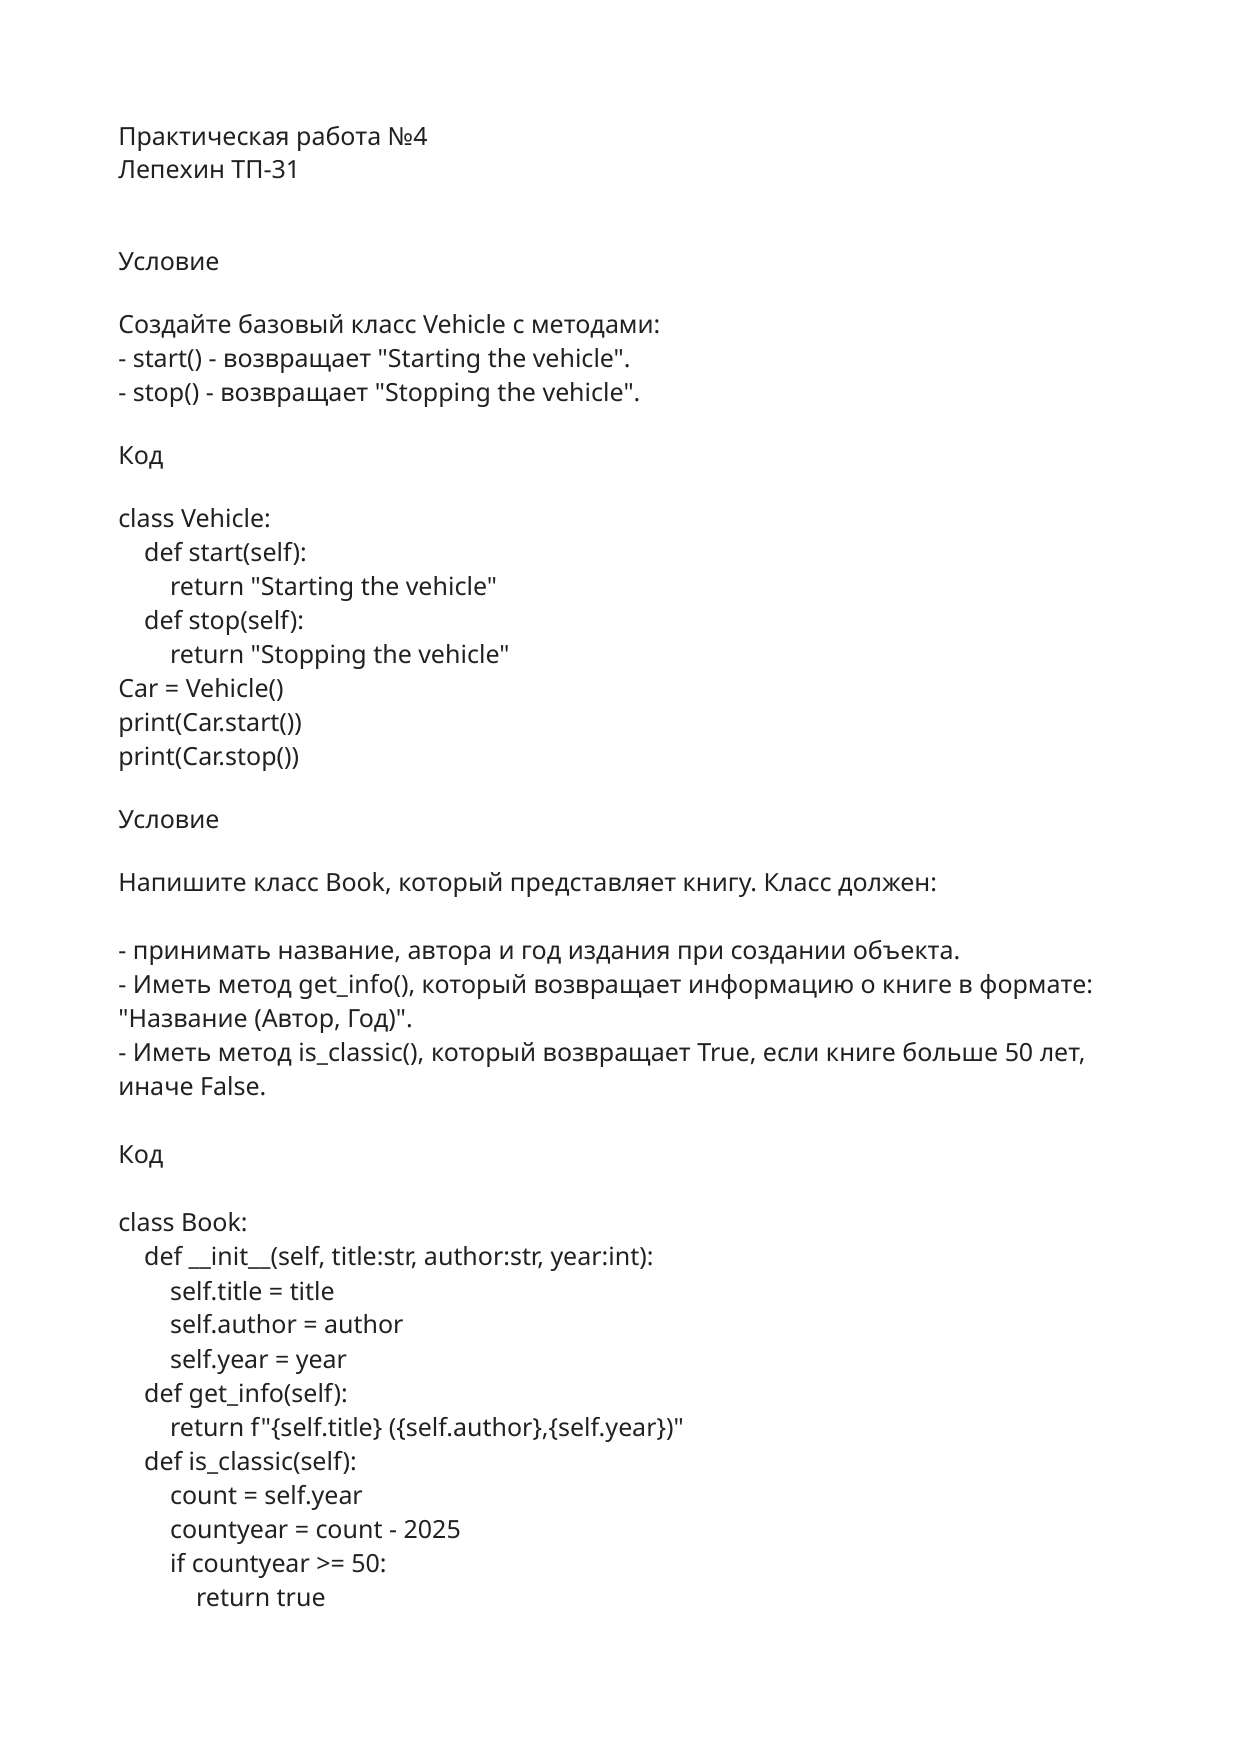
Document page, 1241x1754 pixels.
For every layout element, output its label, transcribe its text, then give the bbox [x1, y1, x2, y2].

text return true [118, 1580, 1122, 1614]
text self.title = title [118, 1273, 1122, 1307]
text def get_info(self): [118, 1375, 1122, 1409]
text def stop(self): [118, 602, 1122, 637]
text Напишите класс Book, который представляет книгу. Класс должен: [118, 864, 1122, 898]
text if countyear >= 50: [118, 1546, 1122, 1580]
text countyear = count - 2025 [118, 1512, 1122, 1546]
text self.year = year [118, 1341, 1122, 1375]
text Условие [118, 802, 1122, 836]
text - принимать название, автора и год издания при создании объекта. [118, 932, 1122, 967]
text def __init__(self, title:str, author:str, year:int): [118, 1239, 1122, 1273]
text Car = Vehicle() [118, 671, 1122, 705]
text Условие [118, 244, 1122, 278]
text Практическая работа №4 [118, 118, 1122, 152]
text print(Car.start()) [118, 705, 1122, 739]
text return "Stopping the vehicle" [118, 637, 1122, 671]
text self.author = author [118, 1307, 1122, 1341]
text Создайте базовый класс Vehicle с методами: - start() - возвращает "Starting the vehicle". - stop() - возвращает "Stopping the vehicle". [118, 307, 1122, 409]
text class Vehicle: [118, 500, 1122, 534]
text Код [118, 437, 1122, 472]
text def is_classic(self): [118, 1443, 1122, 1477]
text class Book: [118, 1205, 1122, 1239]
text return "Starting the vehicle" [118, 568, 1122, 602]
text Лепехин ТП-31 [118, 152, 1122, 186]
text count = self.year [118, 1477, 1122, 1512]
text - Иметь метод is_classic(), который возвращает True, если книге больше 50 лет, иначе False. [118, 1035, 1122, 1103]
text print(Car.stop()) [118, 739, 1122, 773]
text return f"{self.title} ({self.author},{self.year})" [118, 1409, 1122, 1443]
text Код [118, 1137, 1122, 1171]
text - Иметь метод get_info(), который возвращает информацию о книге в формате: "Название (Автор, Год)". [118, 967, 1122, 1035]
text def start(self): [118, 534, 1122, 568]
